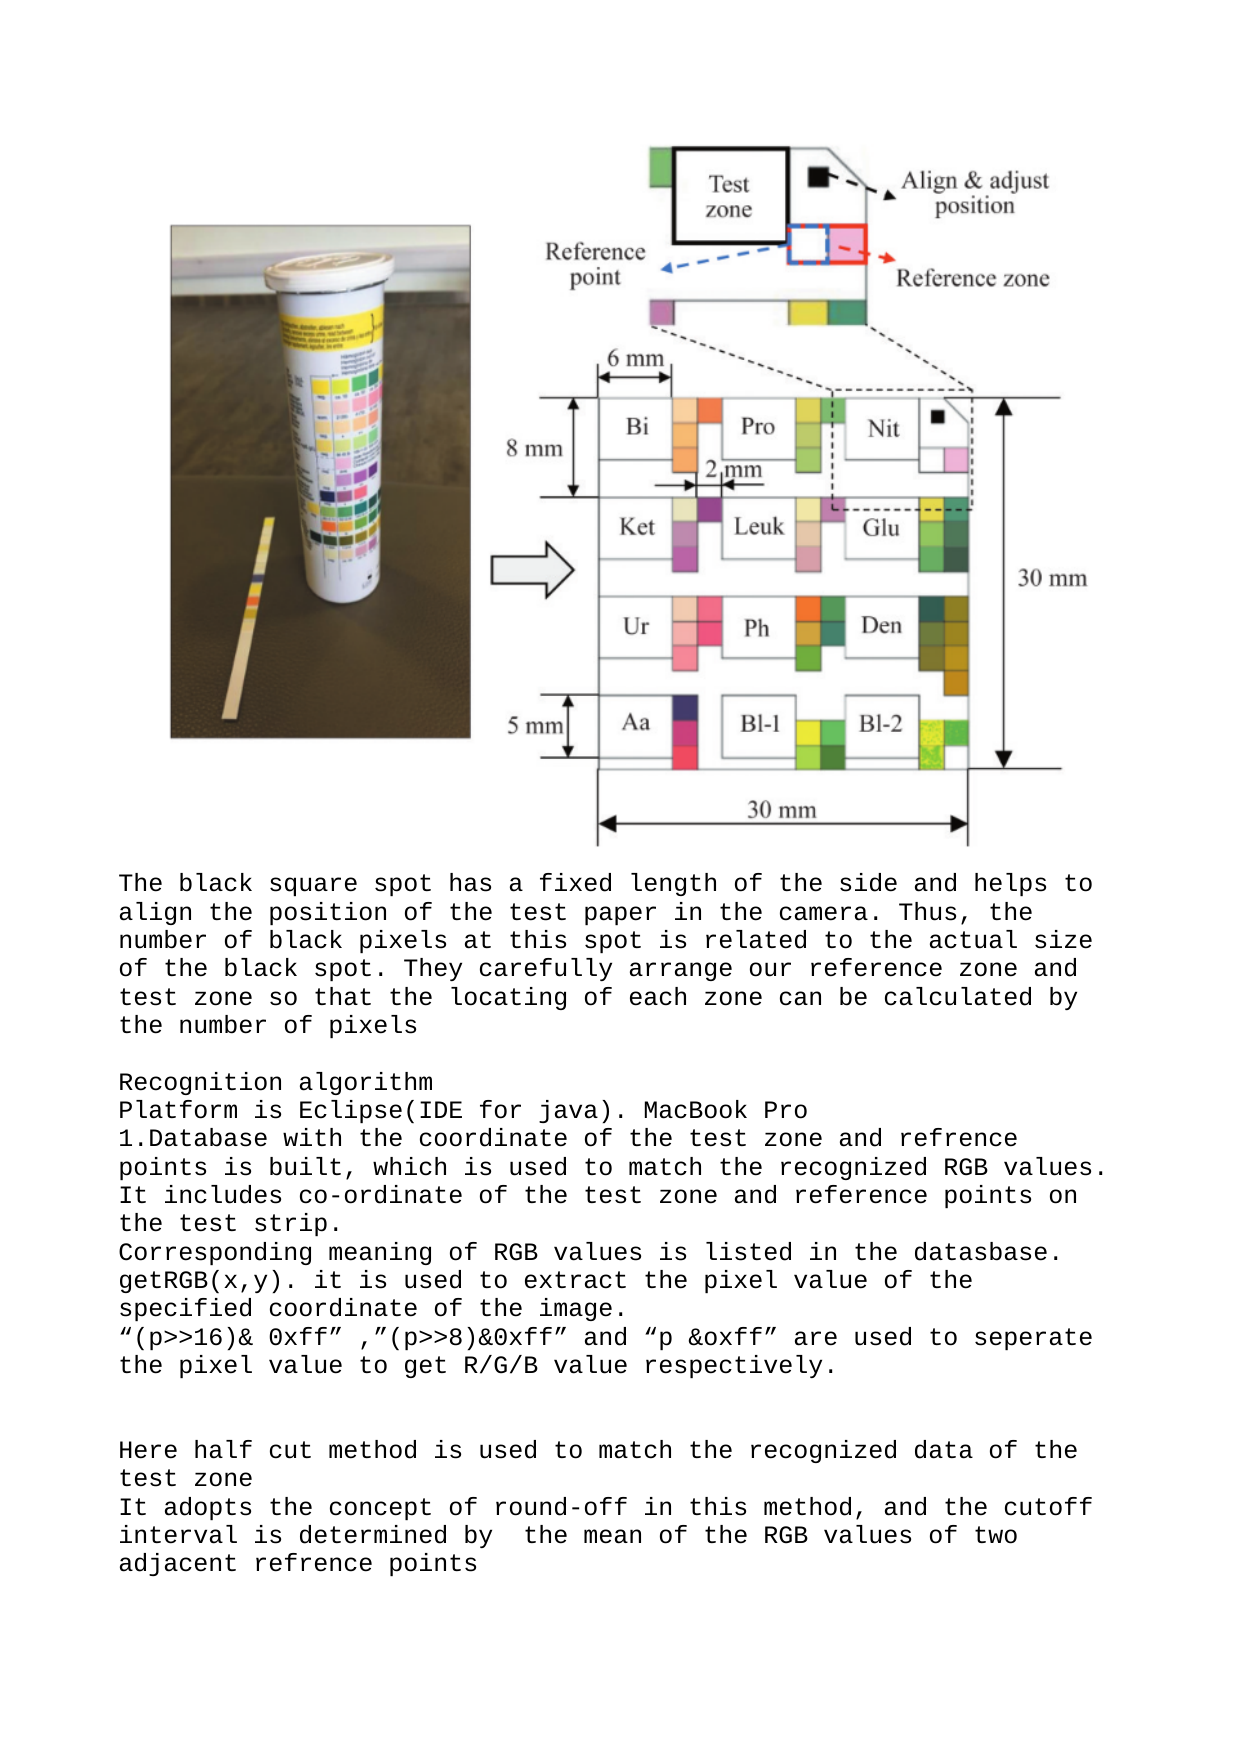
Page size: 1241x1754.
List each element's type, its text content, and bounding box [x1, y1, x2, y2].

text Corresponding meaning of RGB values is listed in the datasbase. [118, 1239, 1122, 1268]
text Here half cut method is used to match the recognized data of the test zone [118, 1438, 1122, 1494]
text Platform is Eclipse(IDE for java). MacBook Pro [118, 1098, 1122, 1126]
picture [118, 118, 1123, 871]
text “(p>>16)& 0xff” ,”(p>>8)&0xff” and “p &oxff” are used to seperate the pixel value to get R/G/B value respectively. [118, 1324, 1122, 1381]
text It includes co-ordinate of the test zone and reference points on the test strip. [118, 1183, 1122, 1239]
text getRGB(x,y). it is used to extract the pixel value of the specified coordinate of the image. [118, 1268, 1122, 1324]
text It adopts the concept of round-off in this method, and the cutoff interval is determined by the mean of the RGB values of two adjacent refrence points [118, 1494, 1122, 1579]
text Recognition algorithm [118, 1069, 1122, 1098]
text 1.Database with the coordinate of the test zone and refrence points is built, which is used to match the recognized RGB values. [118, 1126, 1122, 1183]
text The black square spot has a fixed length of the side and helps to align the position of the test paper in the camera. Thus, the number of black pixels at this spot is related to the actual size of the black spot. They carefully arrange our reference zone and test zone so that the locating of each zone can be calculated by the number of pixels [118, 871, 1122, 1041]
